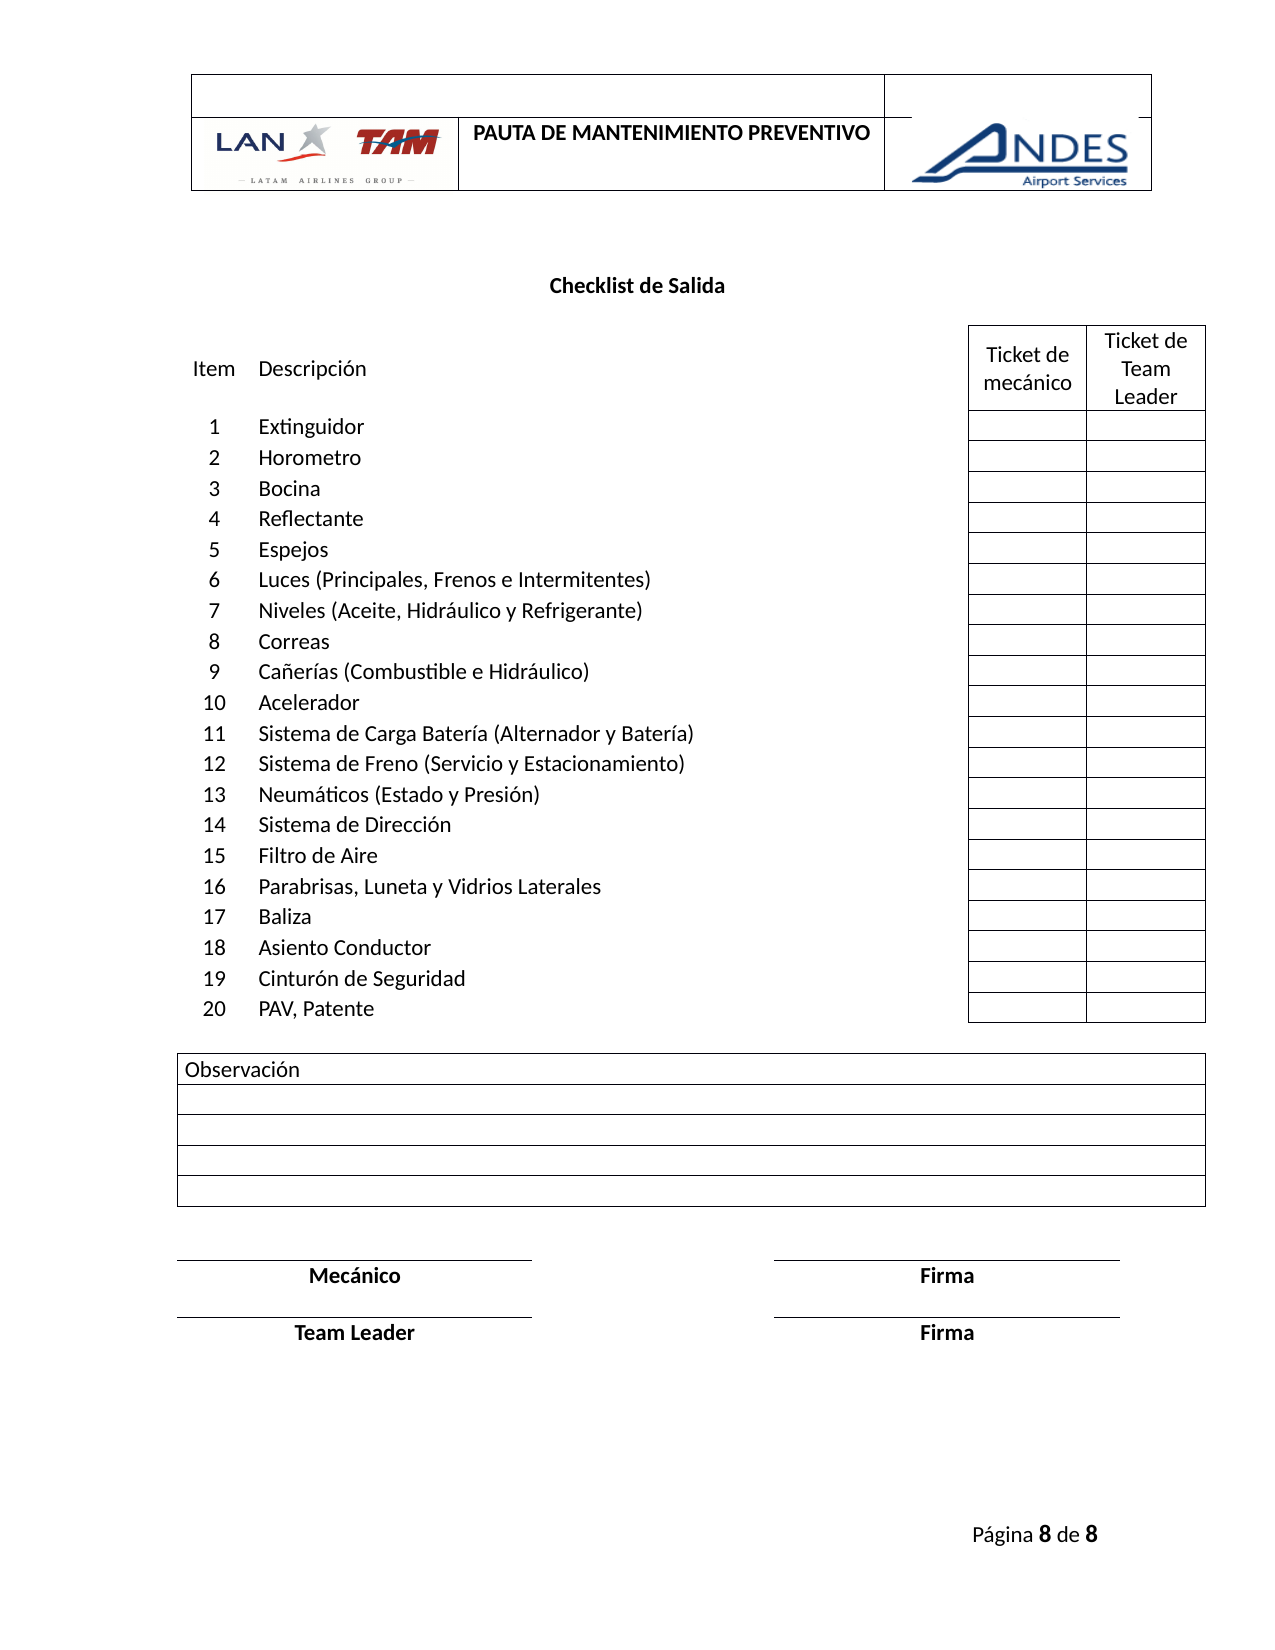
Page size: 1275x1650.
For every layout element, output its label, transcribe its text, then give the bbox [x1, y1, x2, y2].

table_cell [969, 564, 1086, 593]
table_cell [649, 1289, 774, 1317]
table_cell [969, 717, 1086, 747]
table_cell [1087, 931, 1205, 961]
table_cell 4 [177, 502, 251, 532]
table_cell Acelerador [251, 685, 968, 716]
table_header Firma [774, 1261, 1120, 1289]
text Checklist de Salida [177, 272, 1098, 300]
table_cell 7 [177, 594, 251, 624]
table_cell [969, 931, 1086, 961]
table_cell [1087, 441, 1205, 471]
table_cell Asiento Conductor [251, 930, 968, 961]
table_cell Neumáticos (Estado y Presión) [251, 777, 968, 808]
table_cell [969, 503, 1086, 532]
table_cell Reflectante [251, 502, 968, 532]
table_cell [969, 809, 1086, 838]
table_cell [1087, 503, 1205, 532]
table_cell [1087, 901, 1205, 930]
table_cell [1087, 840, 1205, 869]
table_cell 14 [177, 808, 251, 838]
table_cell Niveles (Aceite, Hidráulico y Refrigerante) [251, 594, 968, 624]
table_cell [1087, 472, 1205, 502]
table_cell [1087, 778, 1205, 808]
table_cell [969, 778, 1086, 808]
table_cell [969, 748, 1086, 777]
table_cell [969, 840, 1086, 869]
table_header Mecánico [177, 1261, 532, 1289]
table_cell [969, 901, 1086, 930]
table_cell [1087, 870, 1205, 900]
table_cell [969, 870, 1086, 900]
table_header [649, 1260, 774, 1289]
table_cell [178, 1085, 1205, 1114]
table_cell [178, 1176, 1205, 1206]
table_cell [178, 1146, 1205, 1175]
table_cell [1087, 533, 1205, 563]
picture [911, 117, 1139, 190]
table_cell [1087, 411, 1205, 440]
table_cell 8 [177, 624, 251, 655]
table_cell [969, 441, 1086, 471]
table_cell PAV, Patente [251, 992, 968, 1022]
table_cell 1 [177, 410, 251, 440]
table_cell [1087, 625, 1205, 655]
table_cell Bocina [251, 471, 968, 502]
table_cell [969, 411, 1086, 440]
table_cell [1087, 595, 1205, 624]
table_cell Espejos [251, 532, 968, 563]
table_cell 17 [177, 900, 251, 930]
table_cell Cinturón de Seguridad [251, 961, 968, 992]
table_cell Horometro [251, 440, 968, 471]
table_cell 12 [177, 747, 251, 777]
picture [204, 118, 454, 190]
table_cell [969, 993, 1086, 1022]
table_cell 2 [177, 440, 251, 471]
table_header Item [177, 325, 251, 410]
table_cell Team Leader [177, 1318, 532, 1346]
table_cell [1087, 717, 1205, 747]
table_cell 10 [177, 685, 251, 716]
table_cell [649, 1317, 774, 1346]
table_cell 19 [177, 961, 251, 992]
table_cell Baliza [251, 900, 968, 930]
table_cell 18 [177, 930, 251, 961]
table_cell [1087, 809, 1205, 838]
table_cell [1087, 656, 1205, 685]
table_cell Parabrisas, Luneta y Vidrios Laterales [251, 869, 968, 900]
table_cell [177, 1022, 1205, 1053]
table_cell Extinguidor [251, 410, 968, 440]
table_header Ticket de Team Leader [1087, 326, 1205, 410]
table_cell [1087, 564, 1205, 593]
table_cell [178, 1115, 1205, 1145]
table_cell [969, 656, 1086, 685]
table_cell [969, 686, 1086, 716]
table_header Ticket de mecánico [969, 326, 1086, 410]
table_cell [1087, 686, 1205, 716]
table_cell [1087, 962, 1205, 992]
table_cell Cañerías (Combustible e Hidráulico) [251, 655, 968, 685]
table_cell 13 [177, 777, 251, 808]
table_cell 20 [177, 992, 251, 1022]
table_cell Correas [251, 624, 968, 655]
table_cell 3 [177, 471, 251, 502]
table_cell 15 [177, 839, 251, 869]
table_cell 6 [177, 563, 251, 593]
table_cell [774, 1289, 1120, 1317]
table_cell [969, 595, 1086, 624]
table_cell [532, 1317, 649, 1346]
table_cell 16 [177, 869, 251, 900]
table_cell [969, 625, 1086, 655]
table_cell 9 [177, 655, 251, 685]
table_header Descripción [251, 325, 968, 410]
table_cell [969, 962, 1086, 992]
table_cell [969, 472, 1086, 502]
table_cell Sistema de Carga Batería (Alternador y Batería) [251, 716, 968, 747]
table_cell Luces (Principales, Frenos e Intermitentes) [251, 563, 968, 593]
table_cell 5 [177, 532, 251, 563]
table_cell [969, 533, 1086, 563]
table_cell [532, 1289, 649, 1317]
table_cell [177, 1289, 532, 1317]
table_cell Sistema de Dirección [251, 808, 968, 838]
table_cell 11 [177, 716, 251, 747]
table_cell Observación [178, 1054, 1205, 1083]
table_cell [1087, 748, 1205, 777]
picture [204, 191, 454, 195]
table_cell Firma [774, 1318, 1120, 1346]
table_cell Filtro de Aire [251, 839, 968, 869]
table_cell Sistema de Freno (Servicio y Estacionamiento) [251, 747, 968, 777]
table_cell [1087, 993, 1205, 1022]
table_header [532, 1260, 649, 1289]
